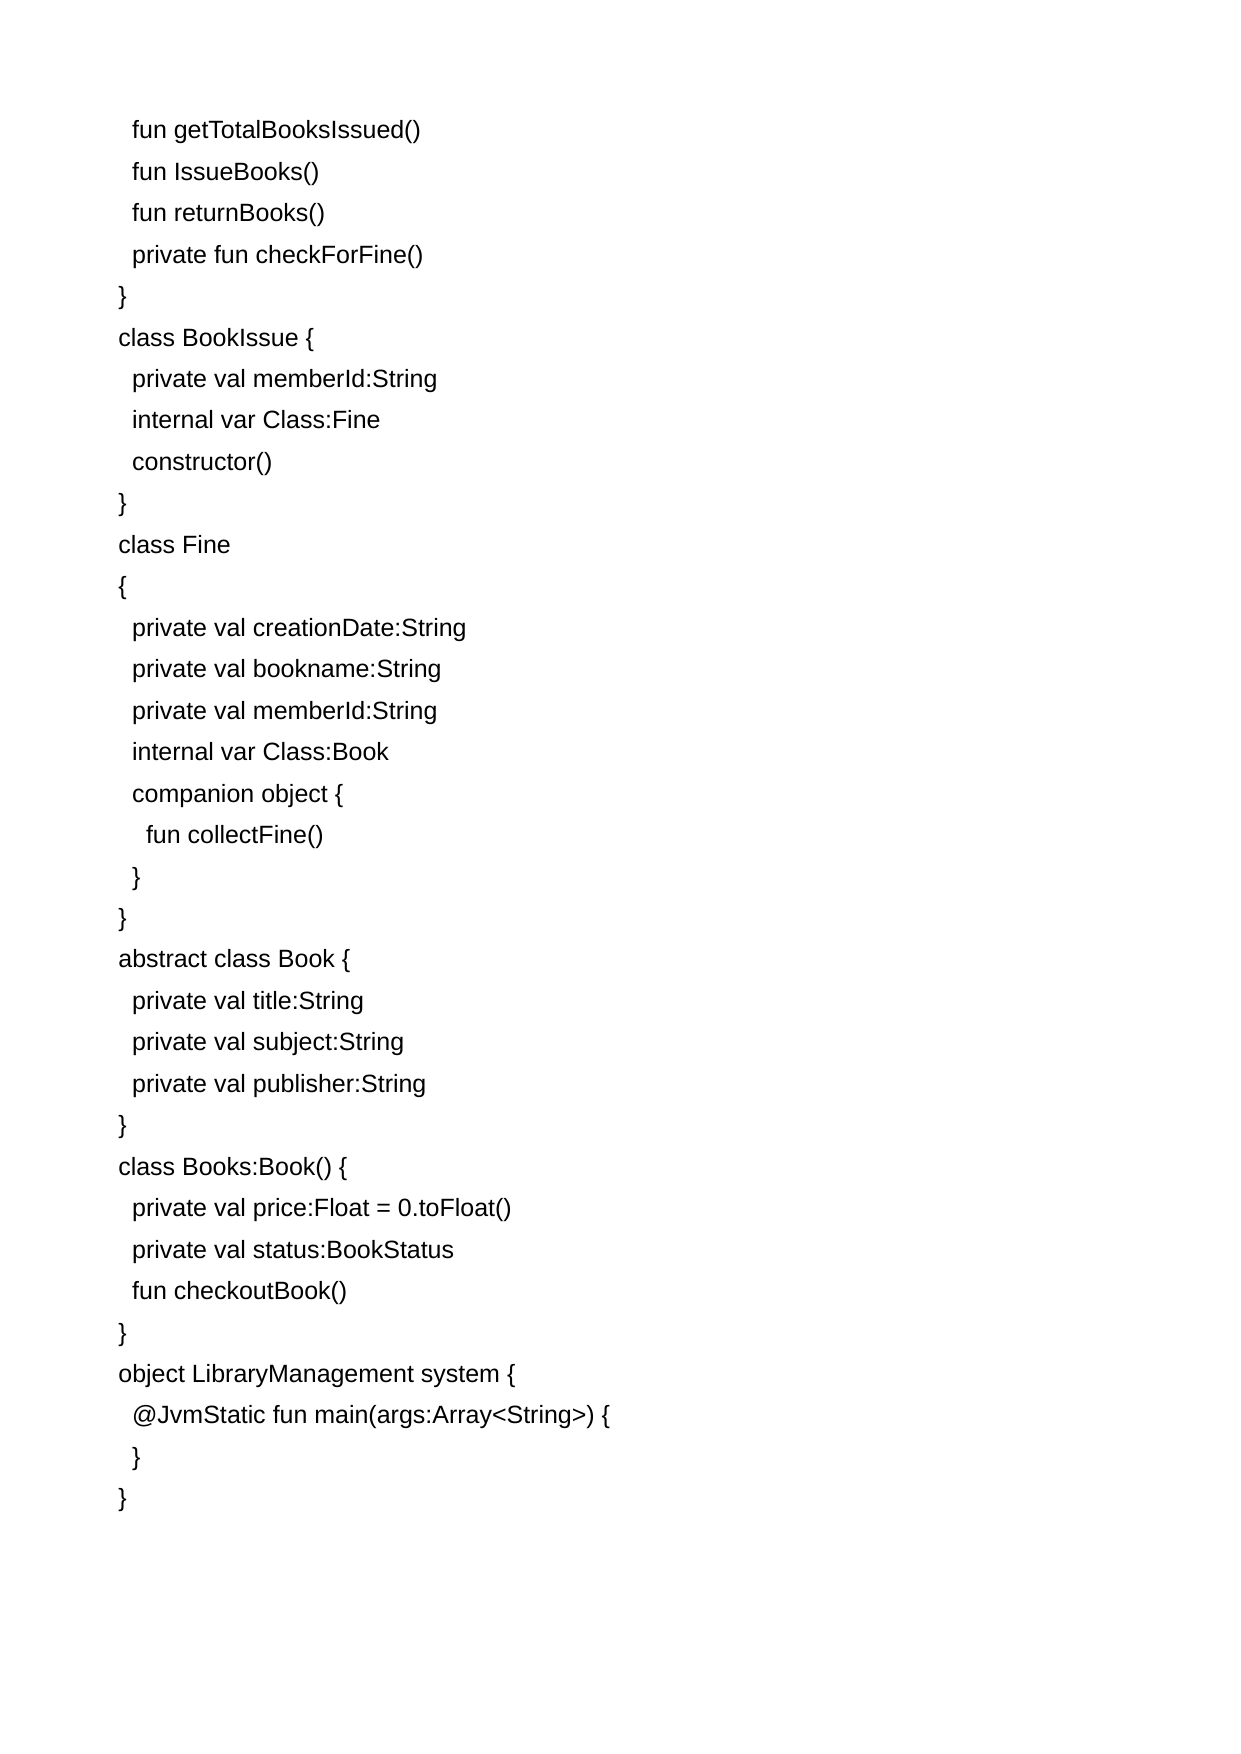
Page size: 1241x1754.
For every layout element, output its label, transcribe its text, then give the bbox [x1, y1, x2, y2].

title } [118, 491, 1122, 517]
title constructor() [118, 450, 1122, 476]
title { [118, 574, 1122, 600]
title } [118, 1445, 1122, 1471]
title private fun checkForFine() [118, 242, 1122, 268]
title } [118, 1113, 1122, 1139]
title private val status:BookStatus [118, 1237, 1122, 1263]
title fun IssueBooks() [118, 159, 1122, 185]
title } [118, 864, 1122, 890]
title private val subject:String [118, 1030, 1122, 1056]
title private val bookname:String [118, 657, 1122, 683]
title private val creationDate:String [118, 616, 1122, 641]
title fun collectFine() [118, 823, 1122, 849]
title abstract class Book { [118, 947, 1122, 973]
title private val memberId:String [118, 367, 1122, 393]
title fun checkoutBook() [118, 1279, 1122, 1305]
title class Books:Book() { [118, 1154, 1122, 1180]
title } [118, 284, 1122, 310]
title } [118, 1486, 1122, 1512]
title internal var Class:Book [118, 740, 1122, 766]
title internal var Class:Fine [118, 408, 1122, 434]
title } [118, 906, 1122, 932]
title private val publisher:String [118, 1072, 1122, 1097]
title class Fine [118, 533, 1122, 558]
title private val title:String [118, 989, 1122, 1014]
title } [118, 1320, 1122, 1346]
title @JvmStatic fun main(args:Array<String>) { [118, 1403, 1122, 1429]
title companion object { [118, 781, 1122, 807]
title fun getTotalBooksIssued() [118, 118, 1122, 144]
title private val memberId:String [118, 698, 1122, 724]
title private val price:Float = 0.toFloat() [118, 1196, 1122, 1222]
title object LibraryManagement system { [118, 1362, 1122, 1388]
title class BookIssue { [118, 325, 1122, 351]
title fun returnBooks() [118, 201, 1122, 227]
